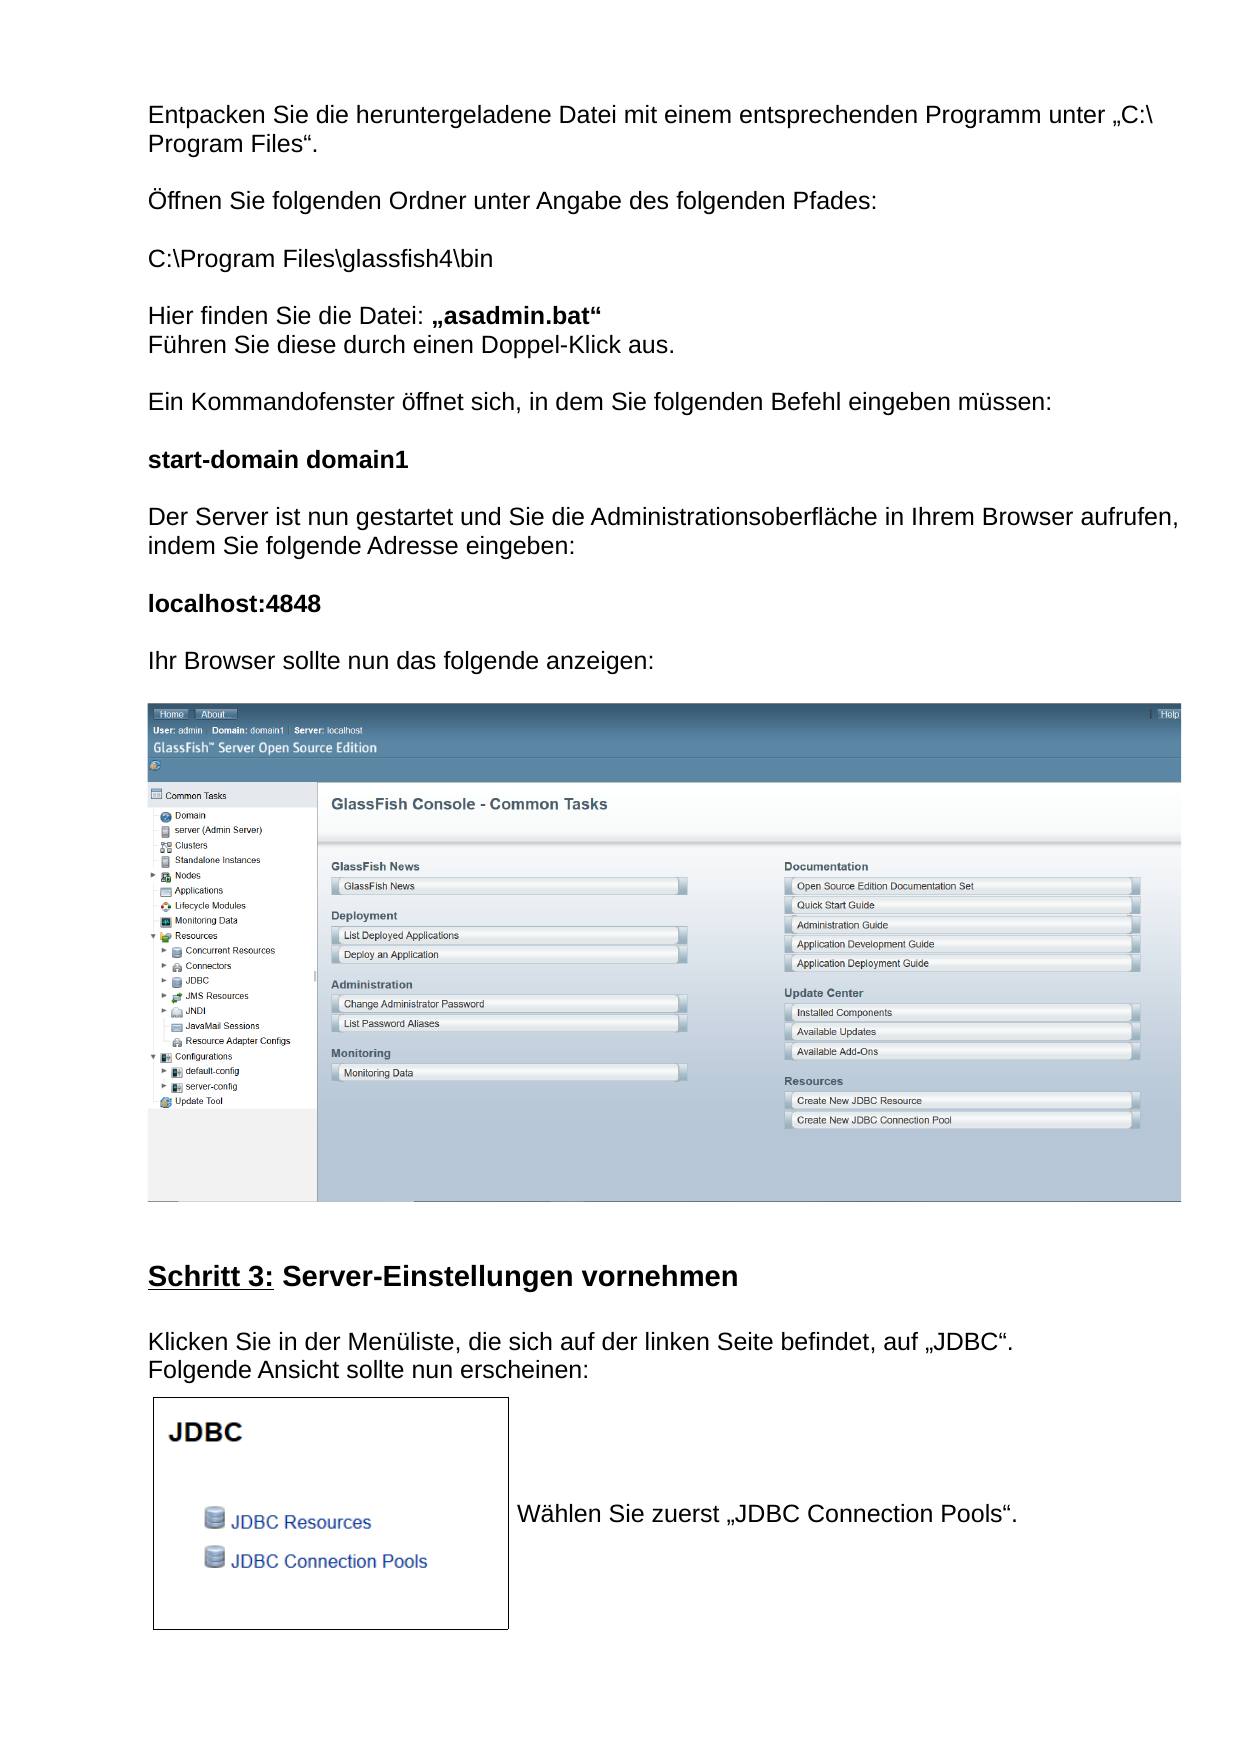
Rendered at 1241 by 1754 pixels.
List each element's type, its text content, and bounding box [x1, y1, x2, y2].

text Folgende Ansicht sollte nun erscheinen: [148, 1355, 1181, 1384]
text localhost:4848 [148, 588, 1181, 617]
text Öffnen Sie folgenden Ordner unter Angabe des folgenden Pfades: [148, 186, 1181, 215]
text Klicken Sie in der Menüliste, die sich auf der linken Seite befindet, auf „JDBC“. [148, 1327, 1181, 1355]
text Ein Kommandofenster öffnet sich, in dem Sie folgenden Befehl eingeben müssen: [148, 387, 1181, 416]
text Hier finden Sie die Datei: „asadmin.bat“ [148, 301, 1181, 330]
text Schritt 3: Server-Einstellungen vornehmen [148, 1259, 1181, 1293]
picture [156, 1399, 505, 1626]
text C:\Program Files\glassfish4\bin [148, 243, 1181, 272]
text Entpacken Sie die heruntergeladene Datei mit einem entsprechenden Programm unter „C:\Program Files“. [148, 100, 1181, 157]
picture [147, 703, 1182, 1202]
text Führen Sie diese durch einen Doppel-Klick aus. [148, 330, 1181, 358]
text Der Server ist nun gestartet und Sie die Administrationsoberfläche in Ihrem Browser aufrufen, indem Sie folgende Adresse eingeben: [148, 502, 1181, 560]
text Wählen Sie zuerst „JDBC Connection Pools“. [509, 1499, 1181, 1528]
text Ihr Browser sollte nun das folgende anzeigen: [148, 646, 1181, 675]
text start-domain domain1 [148, 445, 1181, 473]
